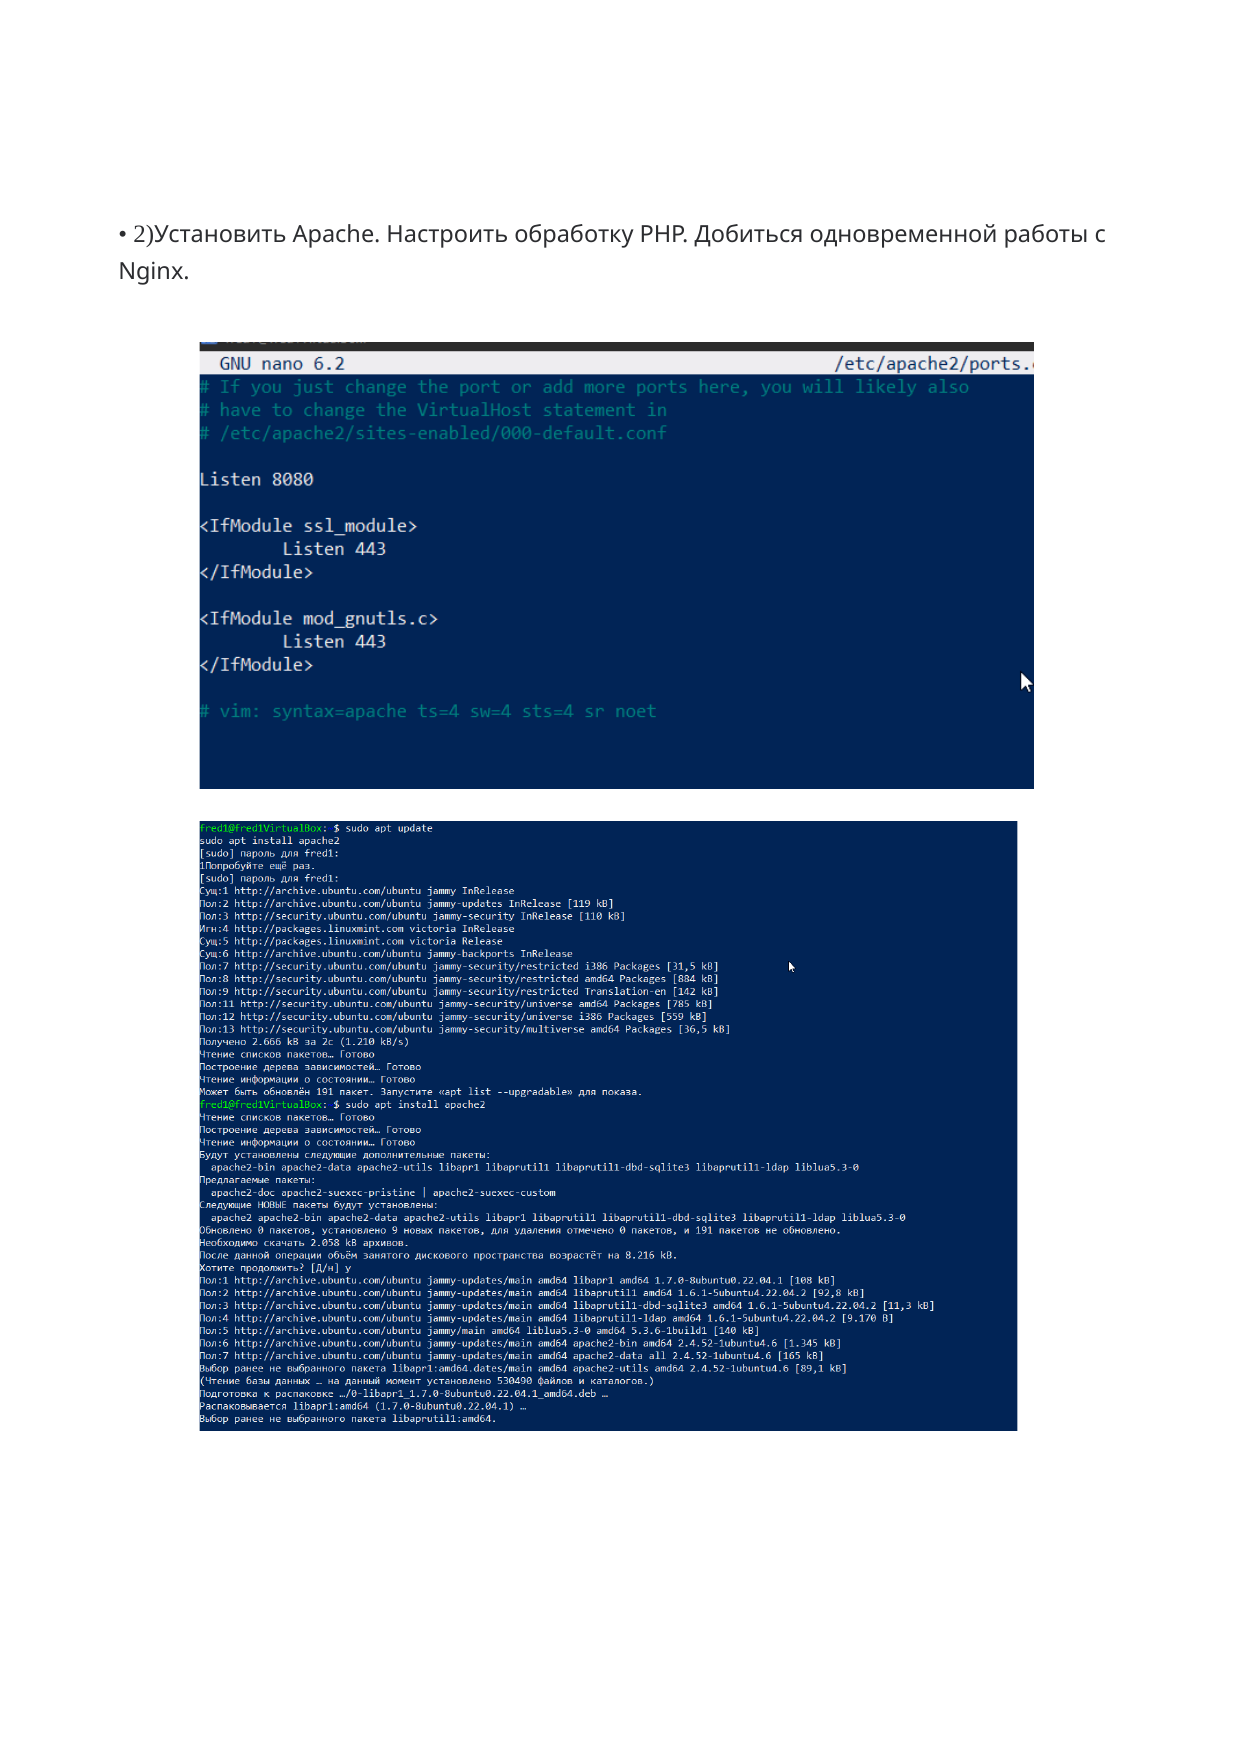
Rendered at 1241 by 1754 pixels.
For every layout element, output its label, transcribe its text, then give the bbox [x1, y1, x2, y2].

picture [199, 342, 1034, 789]
text • 2)Установить Apache. Настроить обработку PHP. Добиться одновременной работы с Nginx. [118, 217, 1122, 286]
picture [199, 821, 1018, 1431]
